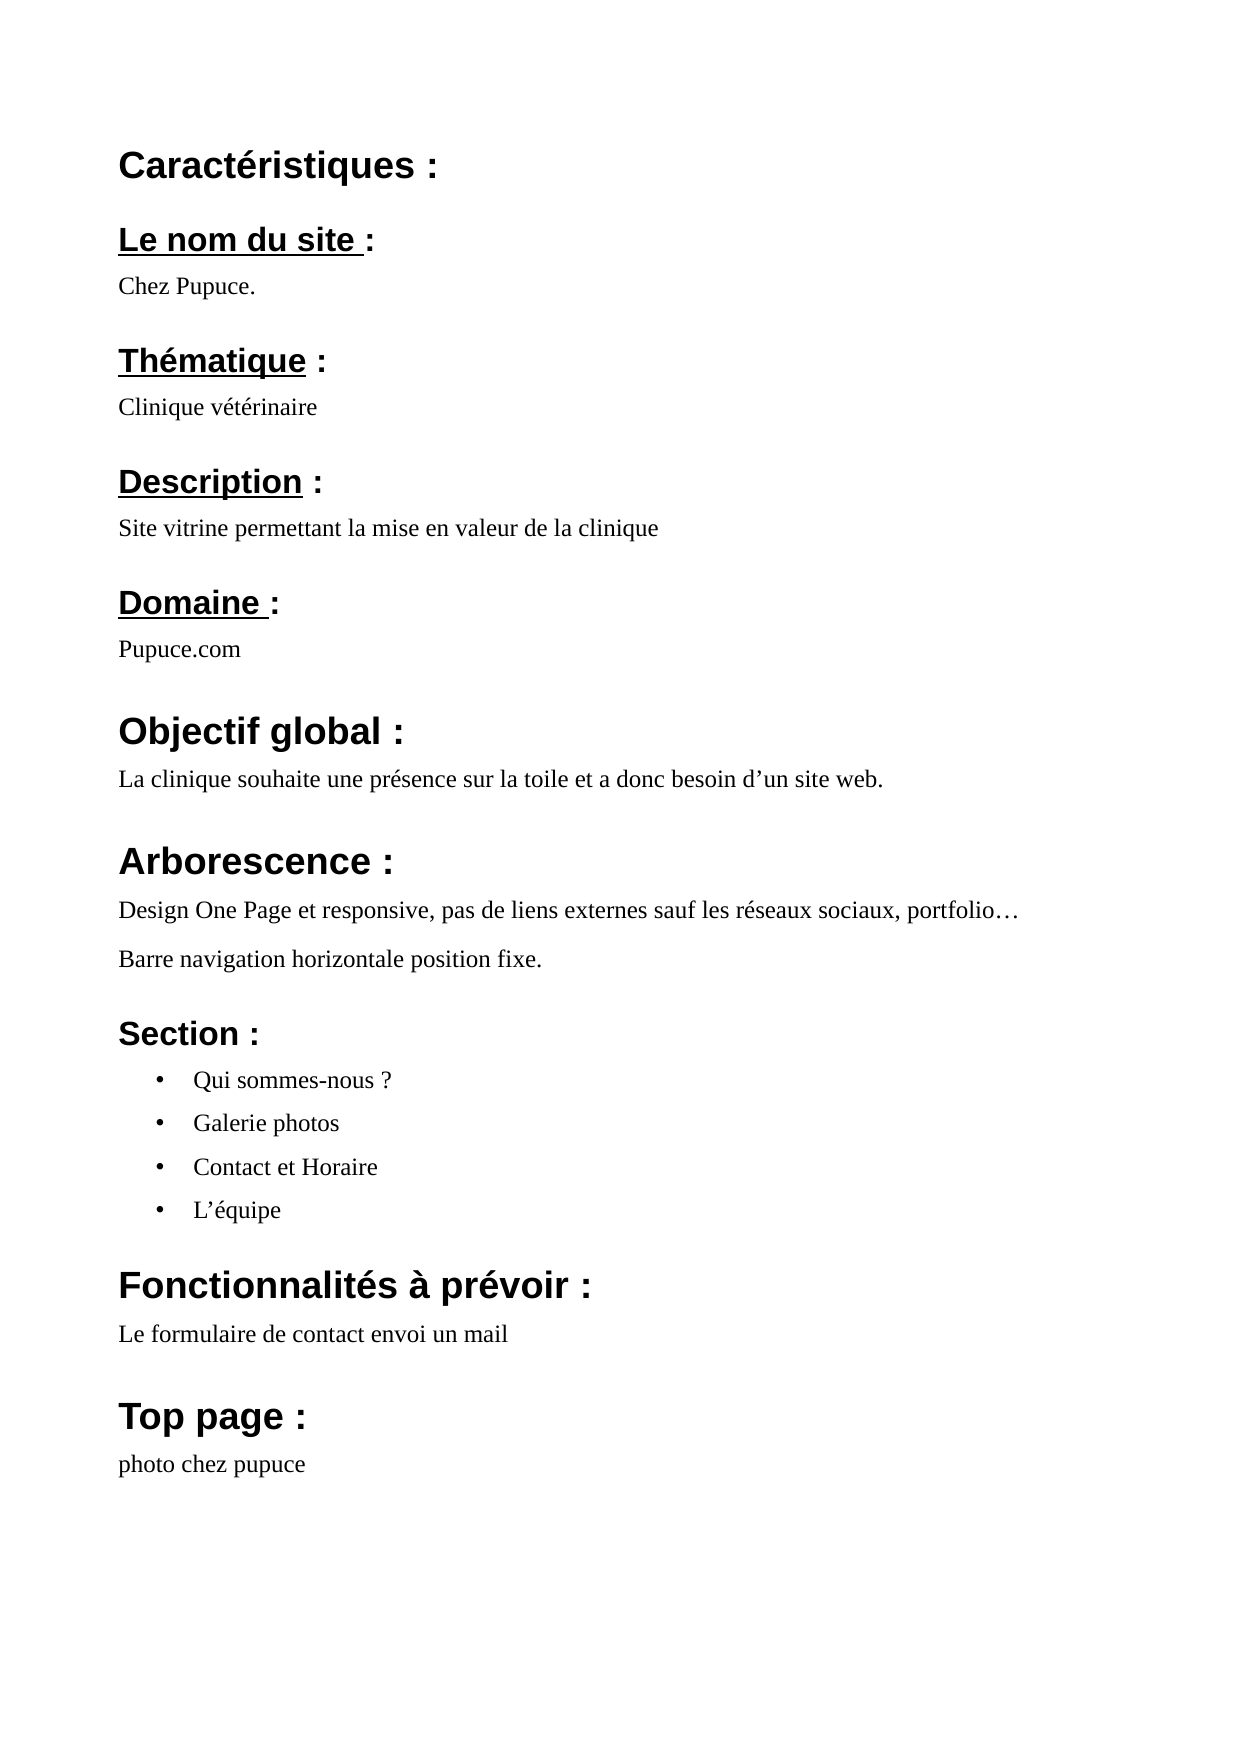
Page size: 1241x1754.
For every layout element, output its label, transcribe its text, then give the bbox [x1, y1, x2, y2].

text Design One Page et responsive, pas de liens externes sauf les réseaux sociaux, portfolio… [118, 895, 1122, 923]
text Le formulaire de contact envoi un mail [118, 1319, 1122, 1348]
subtitle Arborescence : [118, 839, 1122, 882]
list L’équipe [156, 1195, 1122, 1224]
subtitle Domaine : [118, 583, 1122, 622]
subtitle Section : [118, 1014, 1122, 1052]
subtitle Caractéristiques : [118, 143, 1122, 187]
text La clinique souhaite une présence sur la toile et a donc besoin d’un site web. [118, 764, 1122, 793]
text Site vitrine permettant la mise en valeur de la clinique [118, 513, 1122, 542]
text Barre navigation horizontale position fixe. [118, 944, 1122, 973]
list Galerie photos [156, 1108, 1122, 1137]
text photo chez pupuce [118, 1449, 1122, 1478]
text Pupuce.com [118, 634, 1122, 663]
subtitle Objectif global : [118, 708, 1122, 752]
text Clinique vétérinaire [118, 392, 1122, 421]
subtitle Fonctionnalités à prévoir : [118, 1263, 1122, 1307]
text Chez Pupuce. [118, 271, 1122, 300]
subtitle Le nom du site : [118, 220, 1122, 259]
subtitle Top page : [118, 1393, 1122, 1437]
list Contact et Horaire [156, 1152, 1122, 1180]
list Qui sommes-nous ? [156, 1065, 1122, 1094]
subtitle Description : [118, 462, 1122, 501]
subtitle Thématique : [118, 341, 1122, 380]
